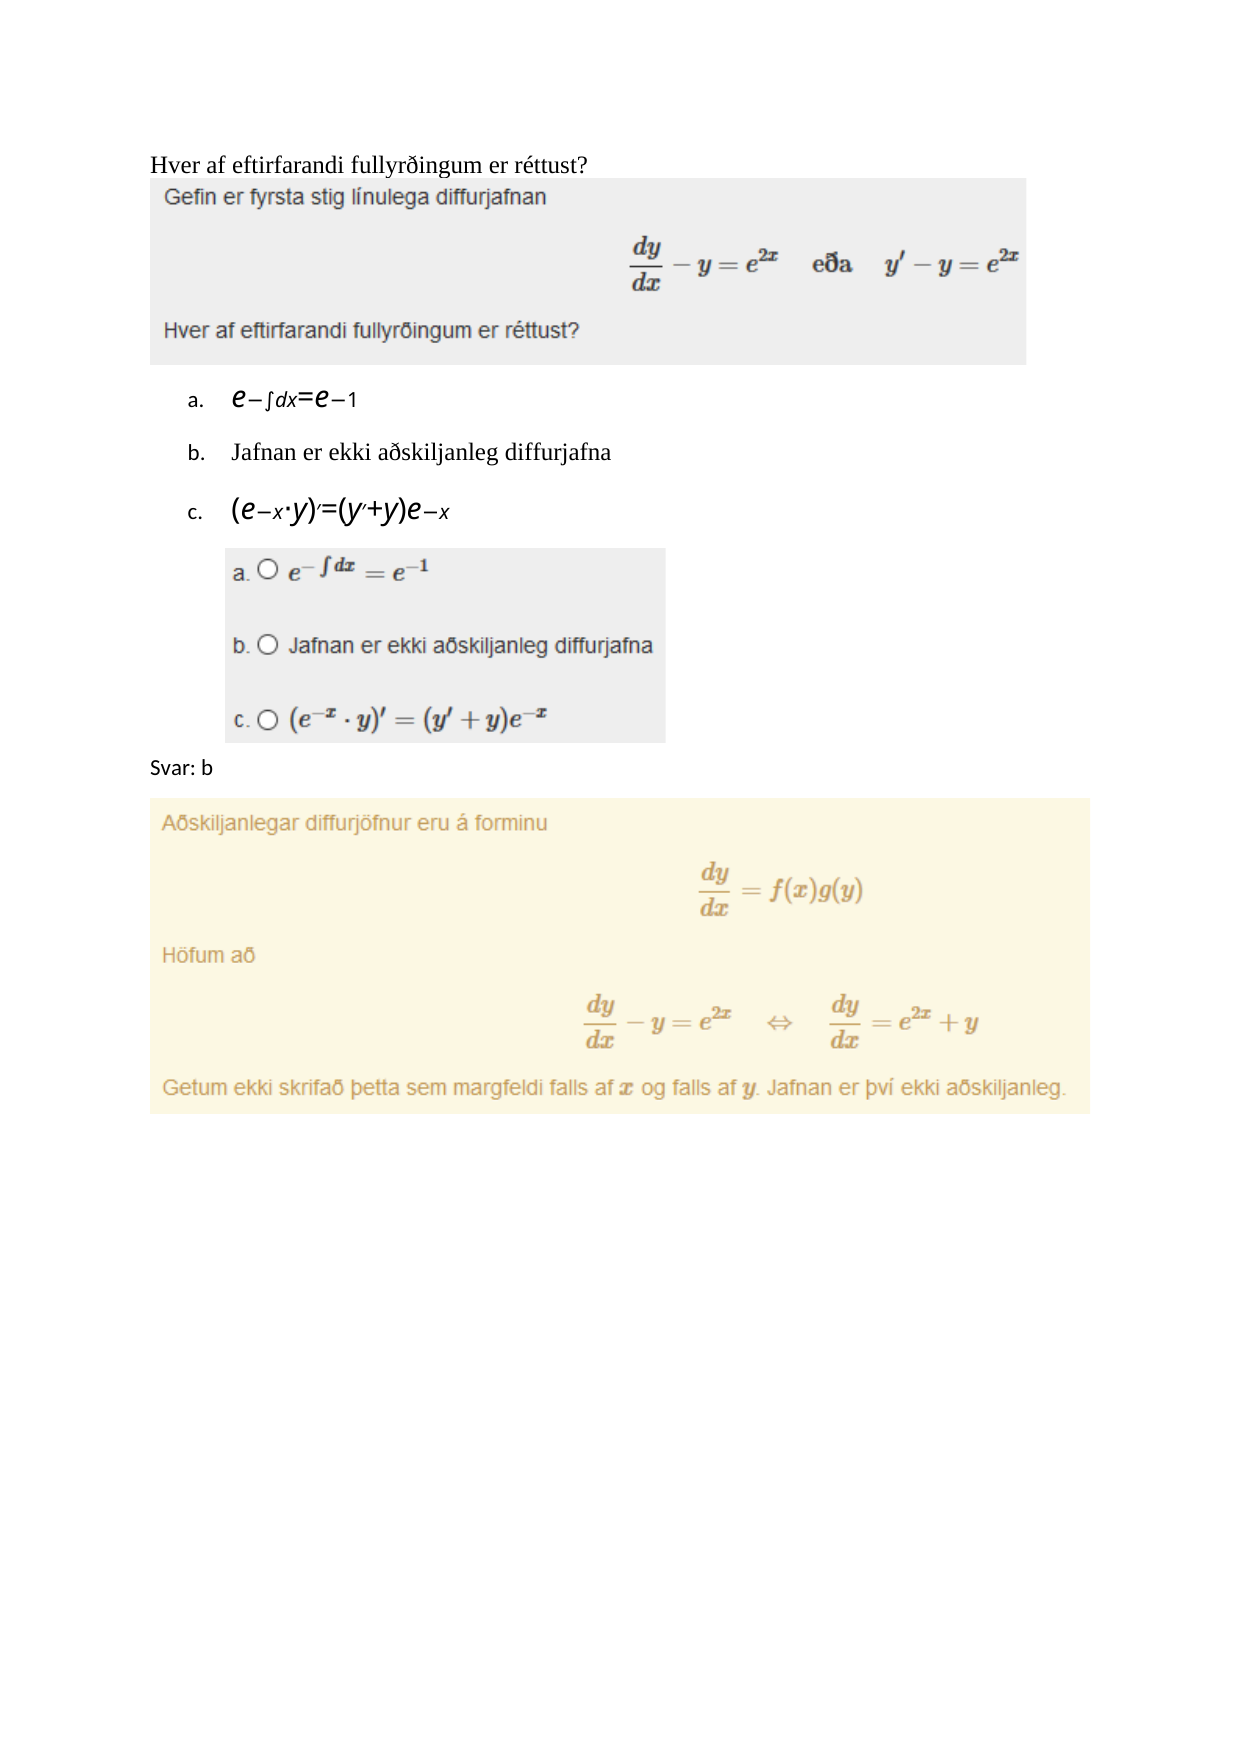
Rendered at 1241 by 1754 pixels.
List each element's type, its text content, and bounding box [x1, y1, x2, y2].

list e−∫dx=e−1 [187, 375, 1090, 416]
text Hver af eftirfarandi fullyrðingum er réttust? [150, 150, 1090, 365]
list (e−x⋅y)′=(y′+y)e−x [187, 487, 1090, 528]
text Svar: b [150, 753, 1090, 781]
list Jafnan er ekki aðskiljanleg diffurjafna [187, 437, 1090, 466]
